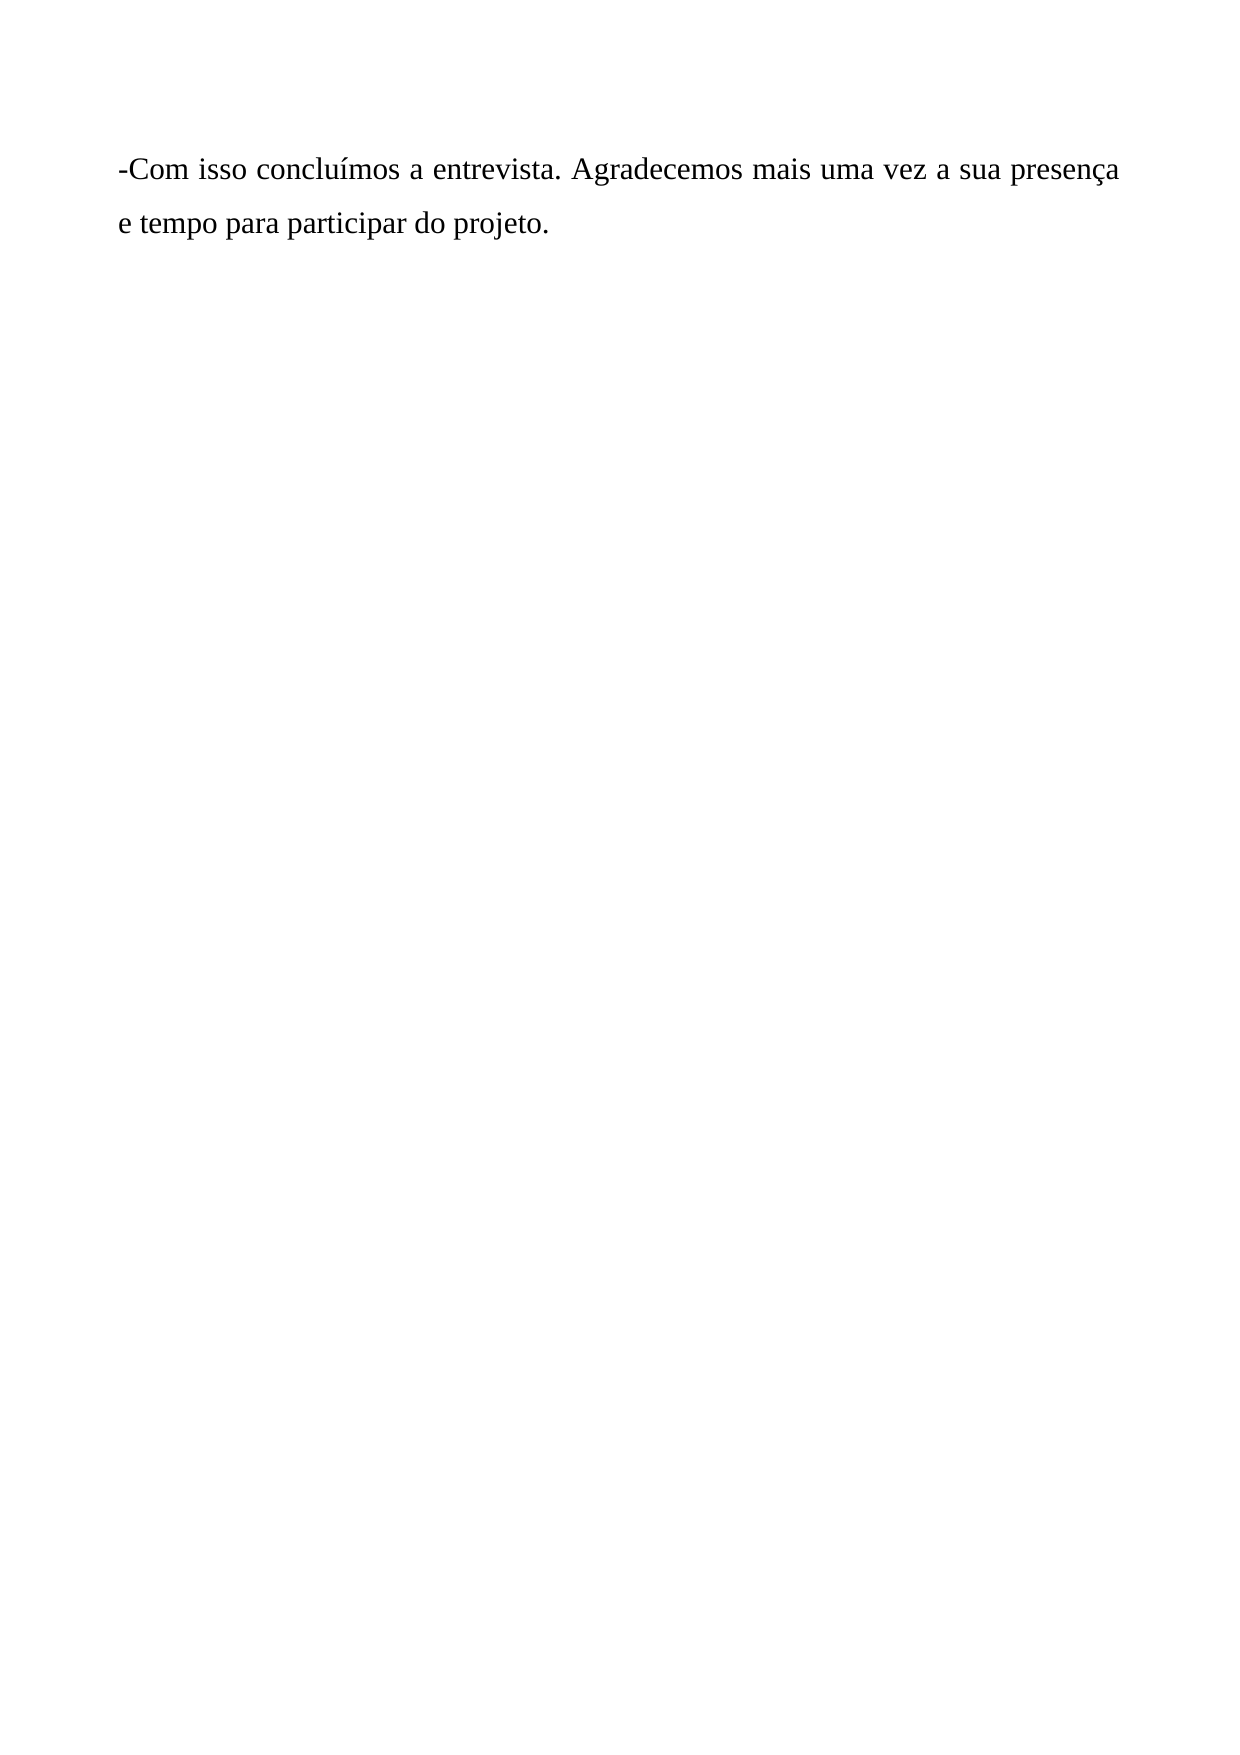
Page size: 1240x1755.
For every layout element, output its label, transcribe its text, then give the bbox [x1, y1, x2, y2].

text -Com isso concluímos a entrevista. Agradecemos mais uma vez a sua presença e tempo para participar do projeto. [118, 150, 1121, 240]
